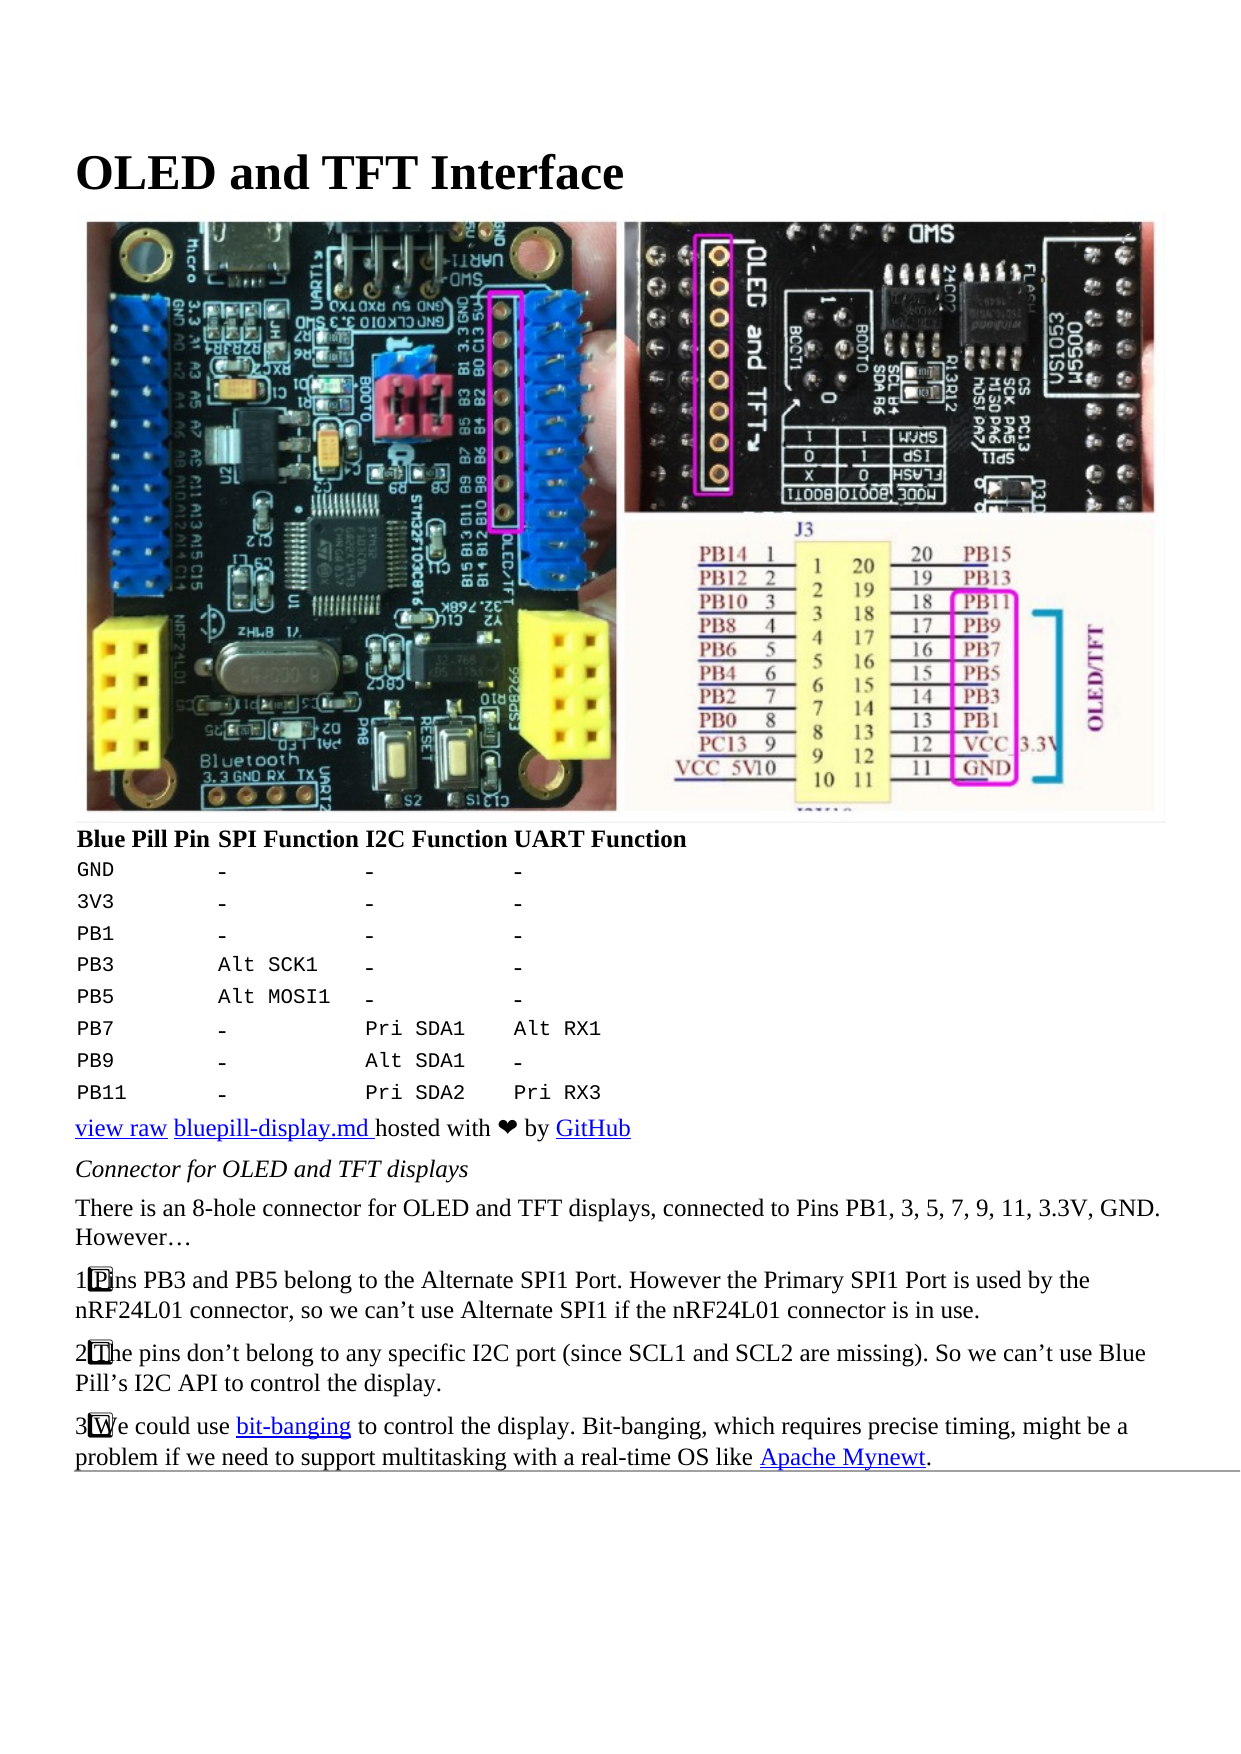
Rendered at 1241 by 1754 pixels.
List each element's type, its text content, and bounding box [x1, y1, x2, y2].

table_cell - [216, 855, 363, 887]
table_cell - [216, 919, 363, 950]
table_cell - [512, 887, 693, 918]
table_cell - [216, 887, 363, 918]
table_cell - [216, 1078, 363, 1110]
table_cell Pri SDA2 [364, 1078, 512, 1110]
table_cell - [512, 1046, 693, 1078]
table_cell - [364, 887, 512, 918]
table_cell - [364, 919, 512, 950]
table_cell Pri RX3 [512, 1078, 693, 1110]
table_cell - [512, 950, 693, 982]
table_cell PB5 [75, 982, 216, 1014]
table_cell - [364, 982, 512, 1014]
table_header Blue Pill Pin [75, 823, 216, 855]
table_cell Pri SDA1 [364, 1014, 512, 1046]
table_cell Alt SCK1 [216, 950, 363, 982]
table_cell Alt MOSI1 [216, 982, 363, 1014]
table_cell PB3 [75, 950, 216, 982]
text Connector for OLED and TFT displays [75, 1154, 1165, 1183]
table_cell - [364, 950, 512, 982]
table_header SPI Function [216, 823, 363, 855]
table_cell Alt RX1 [512, 1014, 693, 1046]
table_cell - [216, 1046, 363, 1078]
text 2️⃣ The pins don’t belong to any specific I2C port (since SCL1 and SCL2 are missing). So we can’t use Blue Pill’s I2C API to control the display. [75, 1334, 1165, 1397]
subtitle OLED and TFT Interface [75, 143, 1165, 200]
table_cell - [512, 855, 693, 887]
table_cell - [512, 982, 693, 1014]
text 1️⃣ Pins PB3 and PB5 belong to the Alternate SPI1 Port. However the Primary SPI1 Port is used by the nRF24L01 connector, so we can’t use Alternate SPI1 if the nRF24L01 connector is in use. [75, 1261, 1165, 1324]
table_cell PB7 [75, 1014, 216, 1046]
table_cell - [512, 919, 693, 950]
table_cell PB1 [75, 919, 216, 950]
table_cell Alt SDA1 [364, 1046, 512, 1078]
table_cell - [216, 1014, 363, 1046]
text view raw bluepill-display.md hosted with ❤ by GitHub [75, 1110, 1165, 1144]
table_cell GND [75, 855, 216, 887]
table_header UART Function [512, 823, 693, 855]
table_header I2C Function [364, 823, 512, 855]
table_cell PB9 [75, 1046, 216, 1078]
table_cell 3V3 [75, 887, 216, 918]
text There is an 8-hole connector for OLED and TFT displays, connected to Pins PB1, 3, 5, 7, 9, 11, 3.3V, GND. However… [75, 1193, 1165, 1251]
text 3️⃣ We could use bit-banging to control the display. Bit-banging, which requires precise timing, might be a problem if we need to support multitasking with a real-time OS like Apache Mynewt. [75, 1408, 1165, 1470]
table_cell - [364, 855, 512, 887]
table_cell PB11 [75, 1078, 216, 1110]
